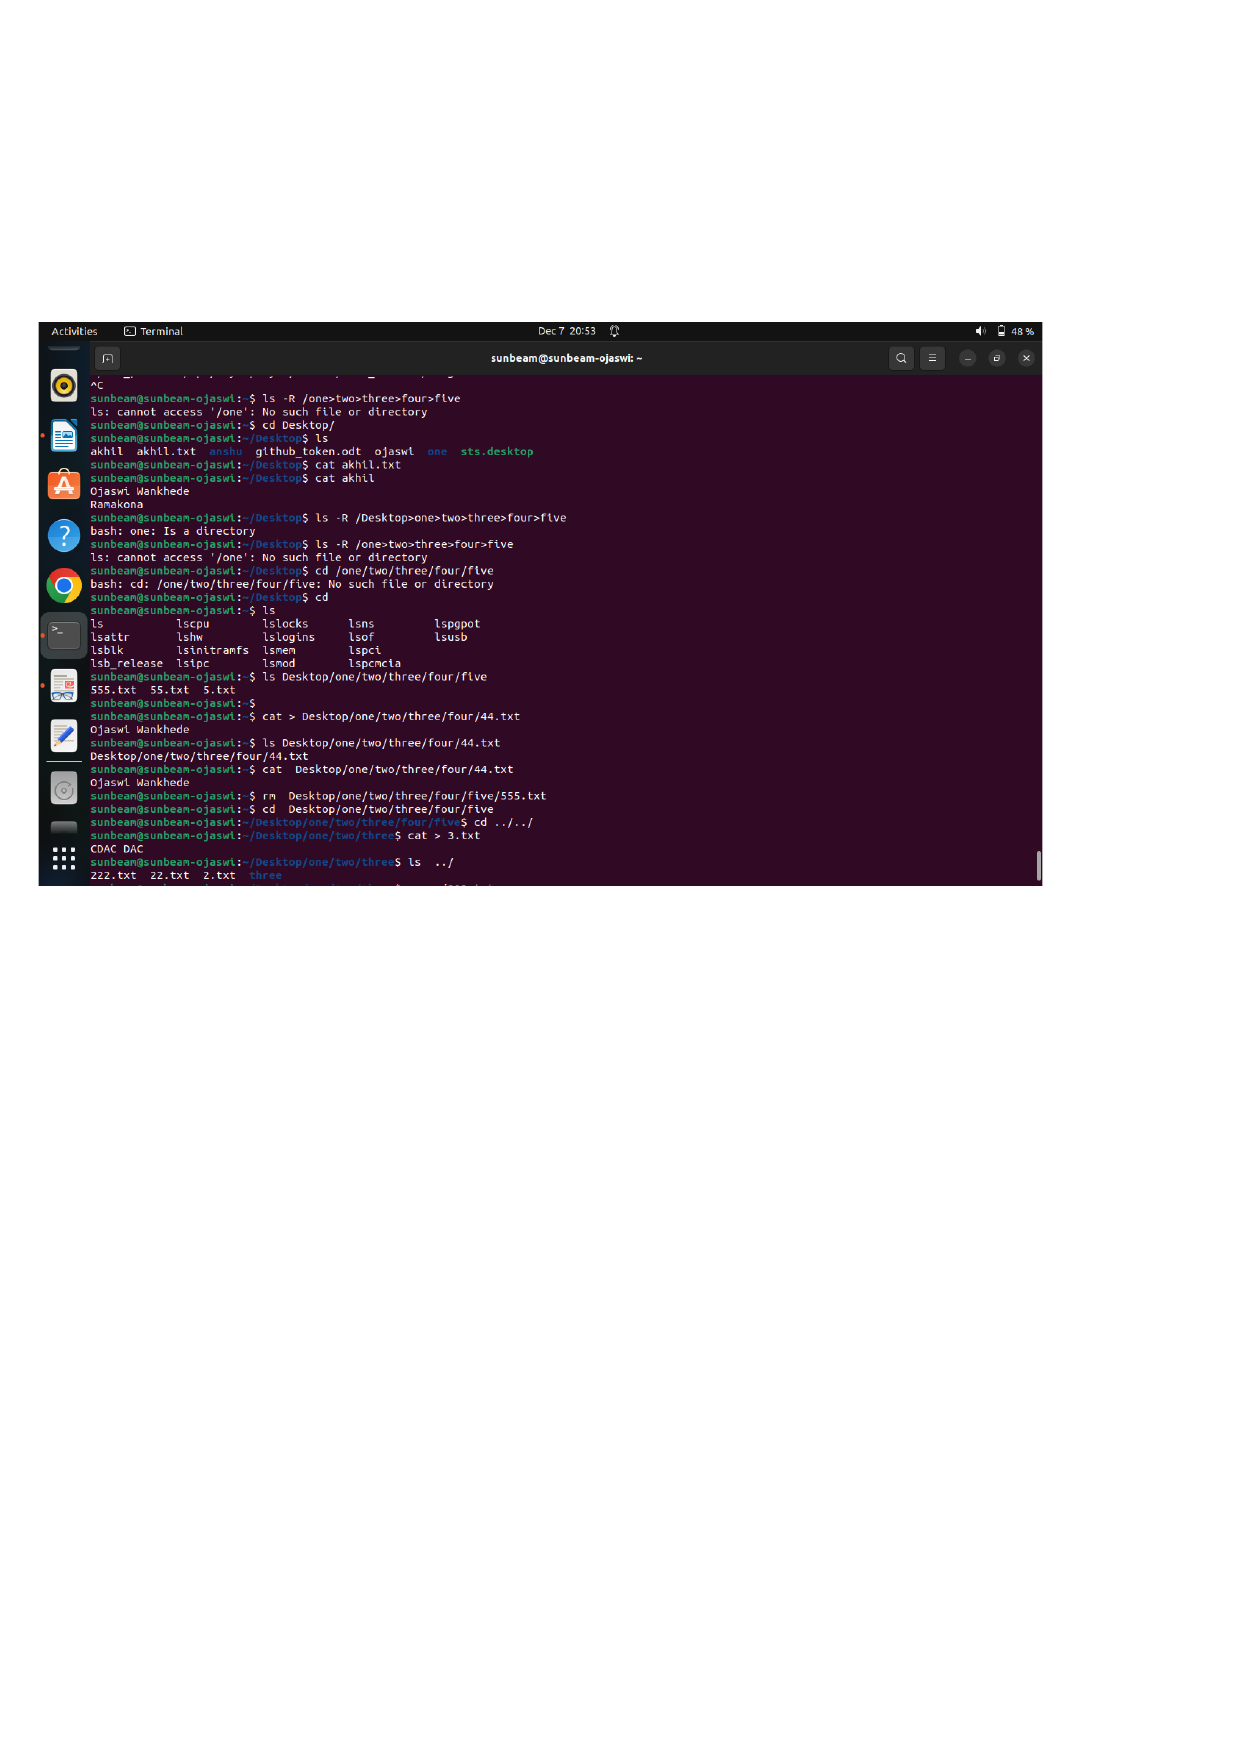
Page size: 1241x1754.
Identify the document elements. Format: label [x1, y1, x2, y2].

picture [38, 322, 1043, 886]
